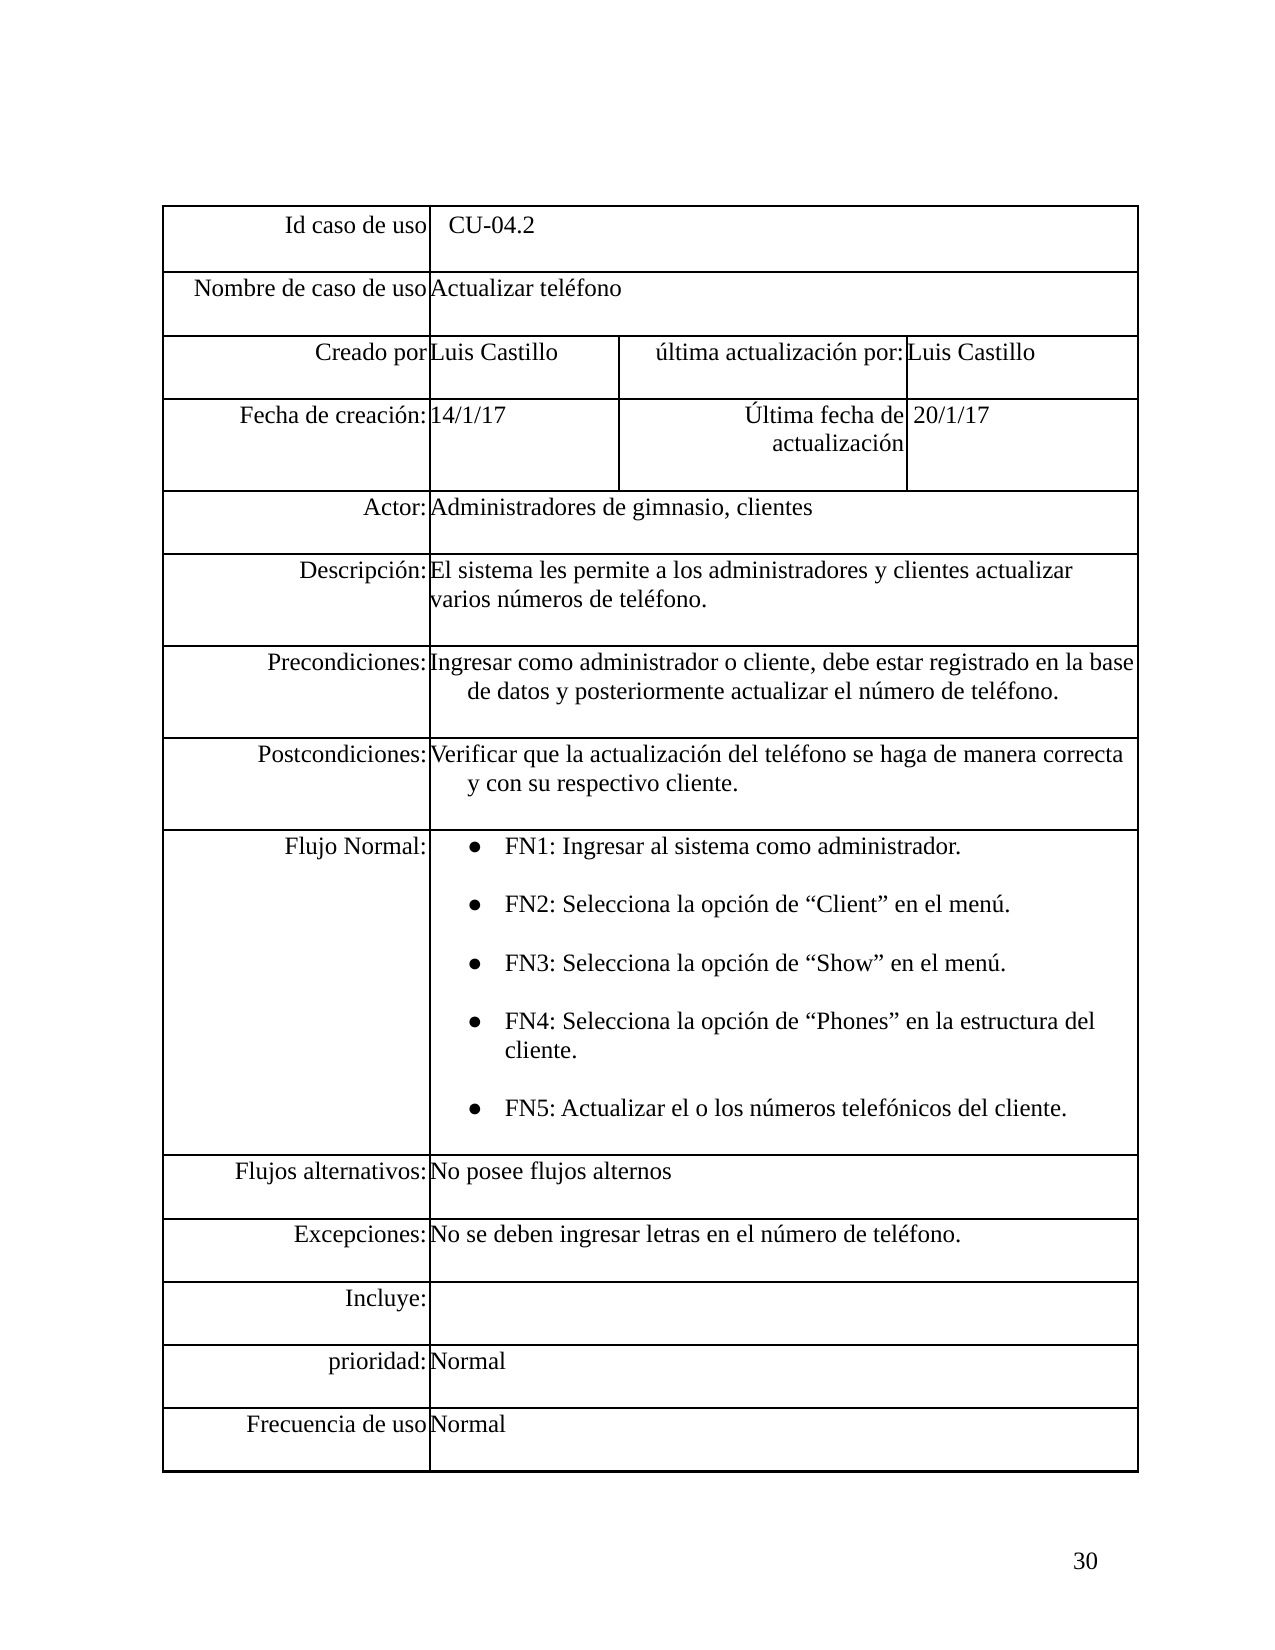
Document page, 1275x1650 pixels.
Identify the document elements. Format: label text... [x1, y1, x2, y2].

table_cell Luis Castillo [431, 337, 618, 398]
table_cell Ingresar como administrador o cliente, debe estar registrado en la base de datos y posteriormente actualizar el número de teléfono. [431, 647, 1137, 737]
table_cell Descripción: [164, 555, 429, 645]
table_cell [431, 1283, 1137, 1344]
table_cell Flujos alternativos: [164, 1156, 429, 1217]
table_cell Actor: [164, 492, 429, 553]
table_cell No se deben ingresar letras en el número de teléfono. [431, 1220, 1137, 1281]
table_cell Incluye: [164, 1283, 429, 1344]
table_cell Luis Castillo [908, 337, 1137, 398]
table_header Id caso de uso [164, 207, 429, 271]
table_cell Frecuencia de uso [164, 1409, 429, 1470]
table_cell Verificar que la actualización del teléfono se haga de manera correcta y con su respectivo cliente. [431, 739, 1137, 829]
table_cell Precondiciones: [164, 647, 429, 737]
table_header CU-04.2 [431, 207, 1137, 271]
table_cell 14/1/17 [431, 400, 618, 490]
table_cell Nombre de caso de uso [164, 273, 429, 334]
table_cell Última fecha de actualización [620, 400, 906, 490]
table_cell Actualizar teléfono [431, 273, 1137, 334]
table_cell Postcondiciones: [164, 739, 429, 829]
table_cell 20/1/17 [908, 400, 1137, 490]
table_cell última actualización por: [620, 337, 906, 398]
table_cell Creado por [164, 337, 429, 398]
table_cell Normal [431, 1409, 1137, 1470]
table_cell No posee flujos alternos [431, 1156, 1137, 1217]
table_cell Administradores de gimnasio, clientes [431, 492, 1137, 553]
table_cell Flujo Normal: [164, 831, 429, 1154]
table_cell prioridad: [164, 1346, 429, 1407]
table_cell FN1: Ingresar al sistema como administrador. FN2: Selecciona la opción de “Client” en el menú. FN3: Selecciona la opción de “Show” en el menú. FN4: Selecciona la opción de “Phones” en la estructura del cliente. FN5: Actualizar el o los números telefónicos del cliente. [431, 831, 1137, 1154]
table_cell El sistema les permite a los administradores y clientes actualizar varios números de teléfono. [431, 555, 1137, 645]
table_cell Fecha de creación: [164, 400, 429, 490]
table_cell Normal [431, 1346, 1137, 1407]
table_cell Excepciones: [164, 1220, 429, 1281]
